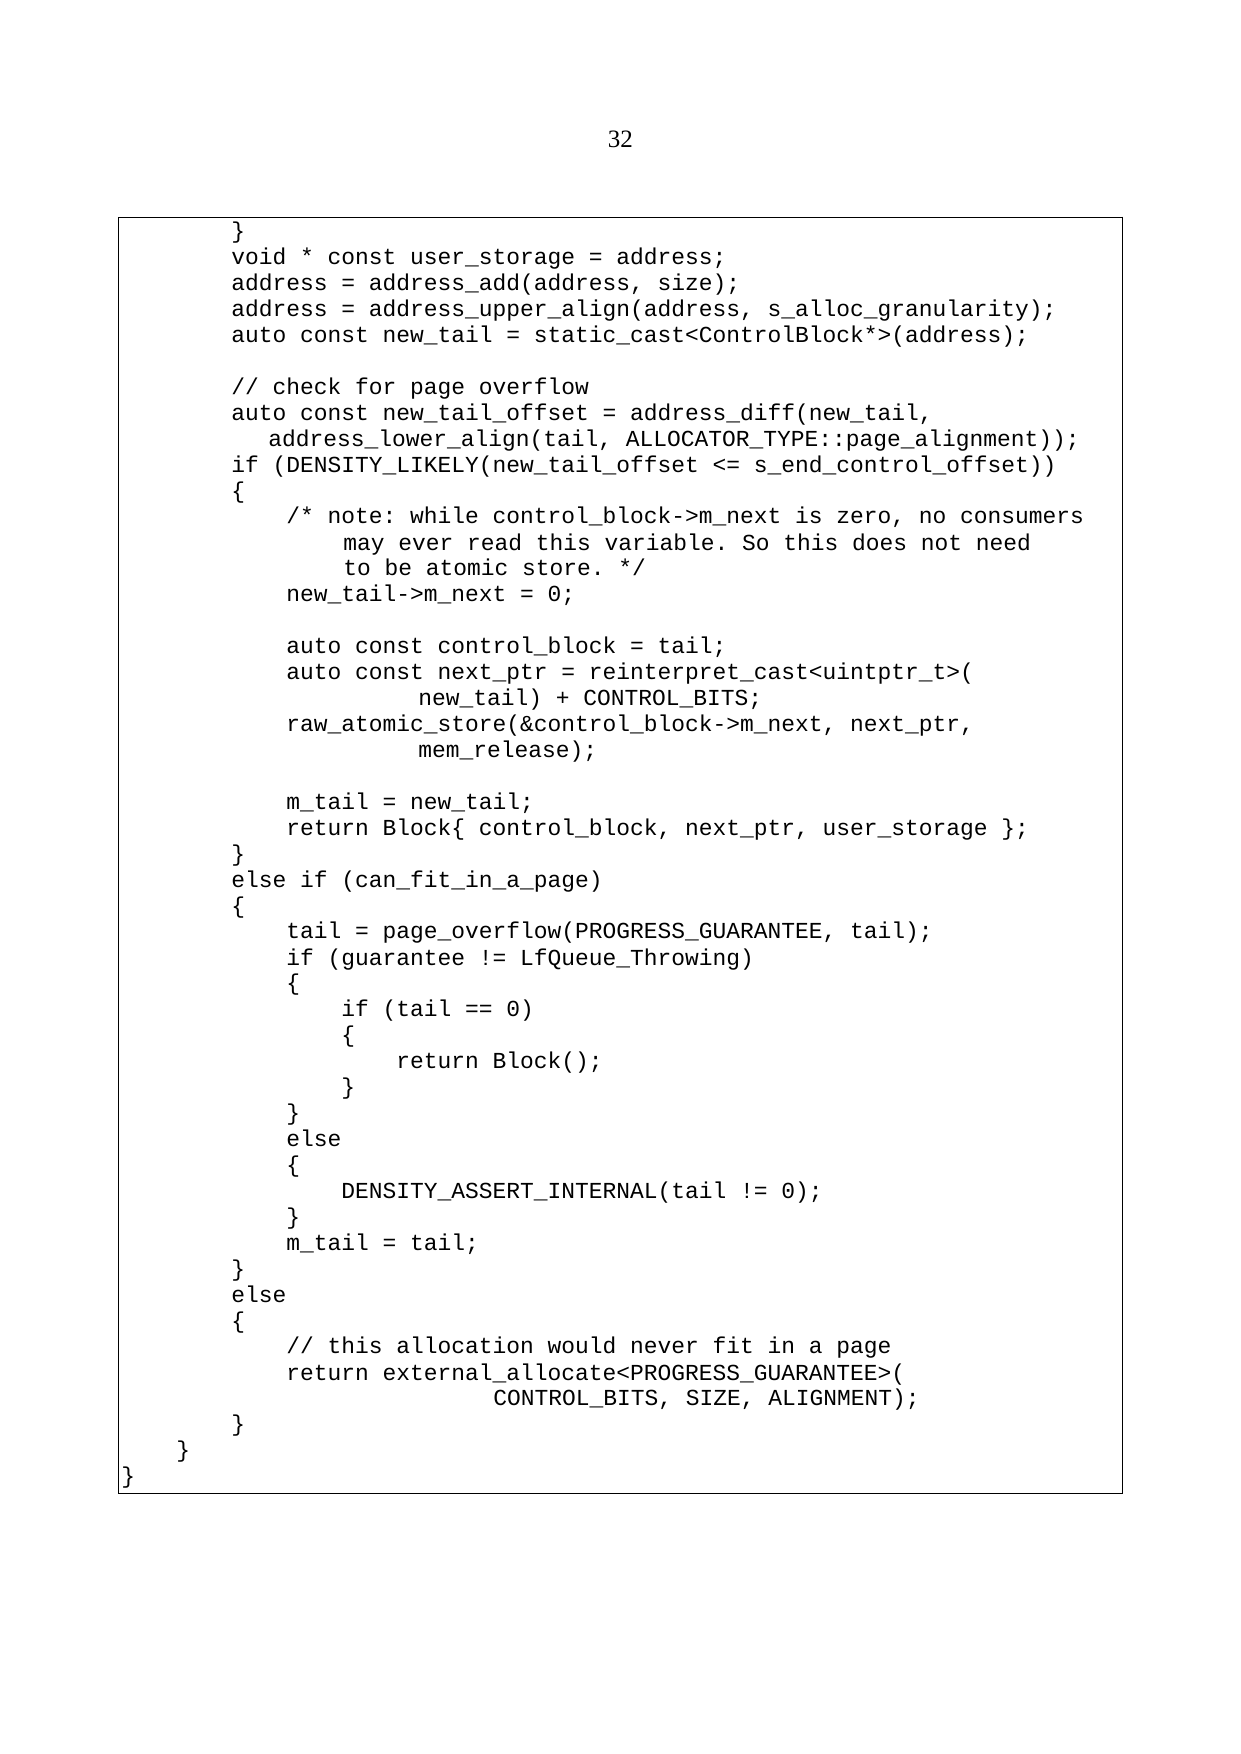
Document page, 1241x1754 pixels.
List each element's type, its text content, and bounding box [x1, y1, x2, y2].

text } [119, 1072, 1122, 1098]
text } [119, 1410, 1122, 1436]
text auto const new_tail = static_cast<ControlBlock*>(address); [119, 320, 1122, 349]
text } [119, 1254, 1122, 1280]
text raw_atomic_store(&control_block->m_next, next_ptr, [119, 709, 1122, 735]
text { [119, 476, 1122, 502]
text CONTROL_BITS, SIZE, ALIGNMENT); [119, 1384, 1122, 1410]
text } [119, 1436, 1122, 1462]
text tail = page_overflow(PROGRESS_GUARANTEE, tail); [119, 917, 1122, 943]
text m_tail = tail; [119, 1228, 1122, 1254]
text m_tail = new_tail; [119, 787, 1122, 813]
text mem_release); [119, 735, 1122, 764]
text auto const control_block = tail; [119, 632, 1122, 657]
text else if (can_fit_in_a_page) [119, 865, 1122, 891]
text if (DENSITY_LIKELY(new_tail_offset <= s_end_control_offset)) [119, 450, 1122, 476]
text return Block{ control_block, next_ptr, user_storage }; [119, 813, 1122, 839]
text } [119, 218, 1122, 242]
text { [119, 1306, 1122, 1332]
text } [119, 839, 1122, 865]
text return Block(); [119, 1047, 1122, 1072]
text } [119, 1202, 1122, 1228]
text to be atomic store. */ [119, 554, 1122, 580]
text new_tail->m_next = 0; [119, 580, 1122, 609]
text new_tail) + CONTROL_BITS; [119, 683, 1122, 709]
text else [119, 1124, 1122, 1150]
text if (guarantee != LfQueue_Throwing) [119, 943, 1122, 969]
text address_lower_align(tail, ALLOCATOR_TYPE::page_alignment)); [119, 424, 1122, 450]
text DENSITY_ASSERT_INTERNAL(tail != 0); [119, 1176, 1122, 1202]
text if (tail == 0) [119, 995, 1122, 1021]
text } [119, 1098, 1122, 1124]
text void * const user_storage = address; [119, 242, 1122, 268]
text return external_allocate<PROGRESS_GUARANTEE>( [119, 1358, 1122, 1384]
text } [119, 1462, 1122, 1493]
text { [119, 1021, 1122, 1047]
text may ever read this variable. So this does not need [119, 528, 1122, 554]
text address = address_add(address, size); [119, 268, 1122, 294]
text /* note: while control_block->m_next is zero, no consumers [119, 502, 1122, 528]
text // check for page overflow [119, 372, 1122, 398]
text // this allocation would never fit in a page [119, 1332, 1122, 1358]
text { [119, 891, 1122, 917]
text auto const new_tail_offset = address_diff(new_tail, [119, 398, 1122, 424]
text auto const next_ptr = reinterpret_cast<uintptr_t>( [119, 657, 1122, 683]
text { [119, 969, 1122, 995]
text address = address_upper_align(address, s_alloc_granularity); [119, 294, 1122, 320]
text { [119, 1150, 1122, 1176]
text else [119, 1280, 1122, 1306]
